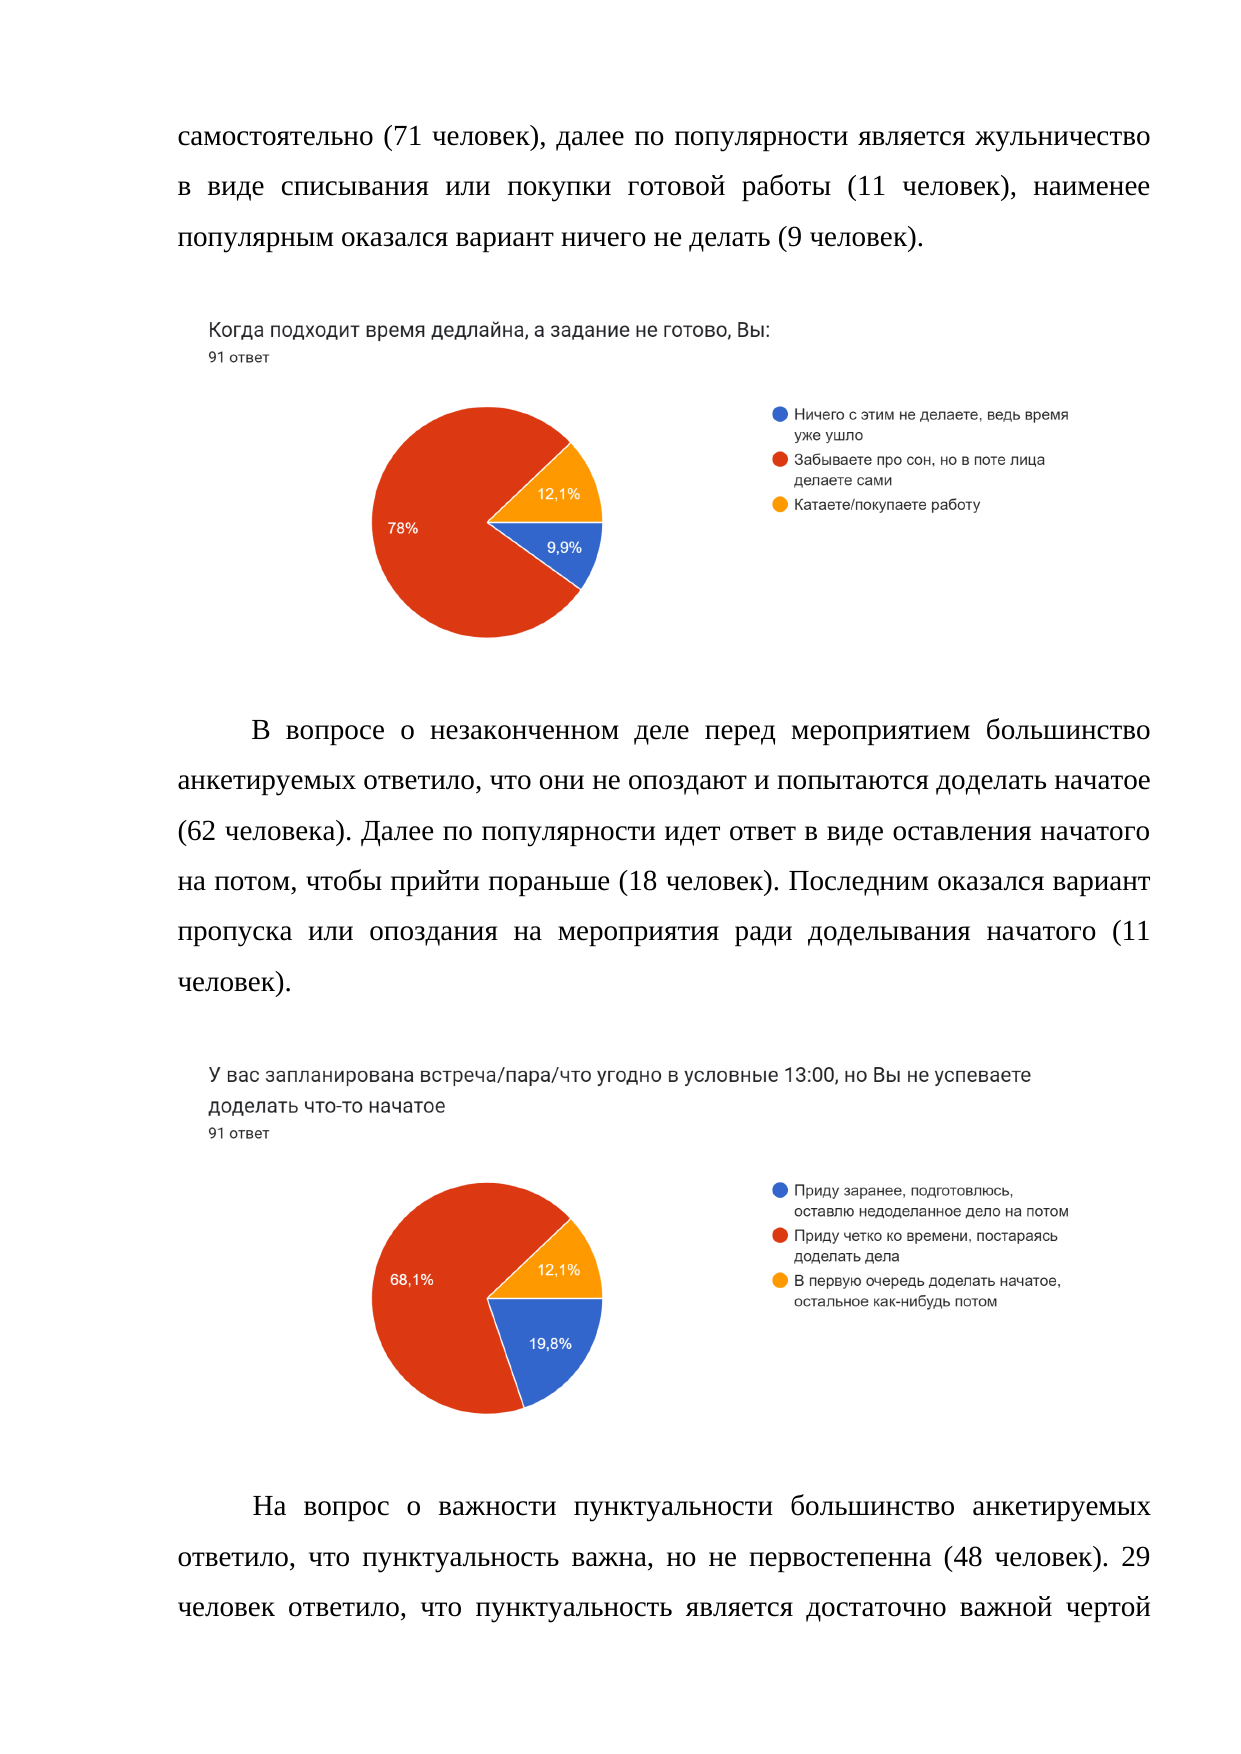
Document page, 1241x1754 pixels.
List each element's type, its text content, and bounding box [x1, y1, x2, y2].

picture [177, 285, 1118, 682]
picture [177, 1030, 1118, 1458]
text В вопросе о незаконченном деле перед мероприятием большинство анкетируемых ответило, что они не опоздают и попытаются доделать начатое (62 человека). Далее по популярности идет ответ в виде оставления начатого на потом, чтобы прийти пораньше (18 человек). Последним оказался вариант пропуска или опоздания на мероприятия ради доделывания начатого (11 человек). [177, 712, 1152, 997]
text На вопрос о важности пунктуальности большинство анкетируемых ответило, что пунктуальность важна, но не первостепенна (48 человек). 29 человек ответило, что пунктуальность является достаточно важной чертой [177, 1488, 1152, 1623]
text самостоятельно (71 человек), далее по популярности является жульничество в виде списывания или покупки готовой работы (11 человек), наименее популярным оказался вариант ничего не делать (9 человек). [177, 118, 1152, 252]
